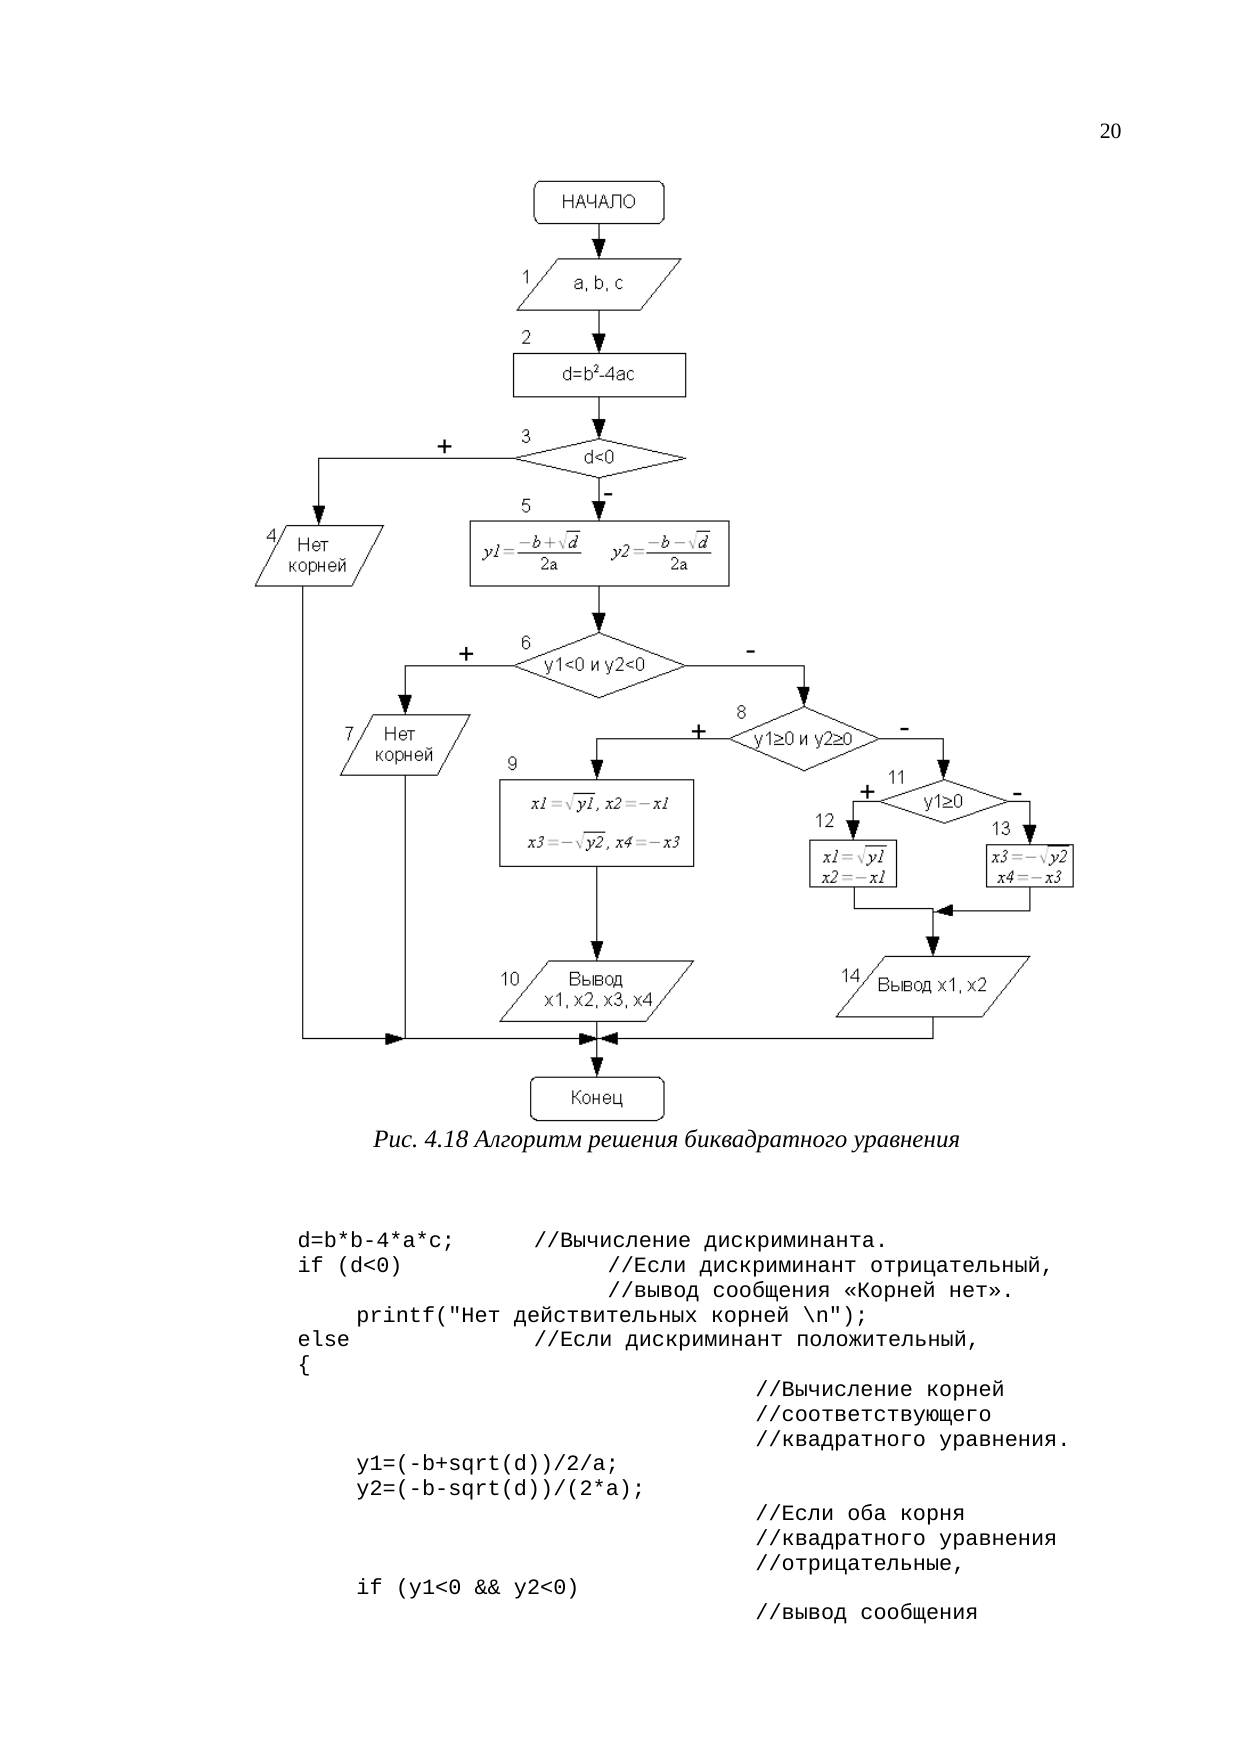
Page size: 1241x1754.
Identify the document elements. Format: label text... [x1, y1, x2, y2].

text y1=(-b+sqrt(d))/2/a; [238, 1453, 1121, 1477]
text //вывод сообщения [238, 1601, 1121, 1626]
text if (y1<0 && y2<0) [238, 1577, 1121, 1601]
text if (d<0) //Если дискриминант отрицательный, [238, 1254, 1121, 1279]
text y2=(-b-sqrt(d))/(2*a); [238, 1477, 1121, 1502]
text //Вычисление корней [238, 1378, 1121, 1403]
text //отрицательные, [238, 1552, 1121, 1577]
text Рис. 4.18 Алгоритм решения биквадратного уравнения [179, 1124, 1097, 1153]
text { [238, 1353, 1121, 1378]
text //соответствующего [238, 1403, 1121, 1428]
text //вывод сообщения «Корней нет». [238, 1279, 1121, 1304]
text //Если оба корня [238, 1502, 1121, 1527]
text else //Если дискриминант положительный, [238, 1329, 1121, 1353]
text printf("Нет действительных корней \n"); [238, 1304, 1121, 1329]
text //квадратного уравнения [238, 1527, 1121, 1552]
text //квадратного уравнения. [238, 1428, 1121, 1453]
text d=b*b-4*a*c; //Вычисление дискриминанта. [238, 1229, 1121, 1254]
picture [254, 177, 1081, 1125]
